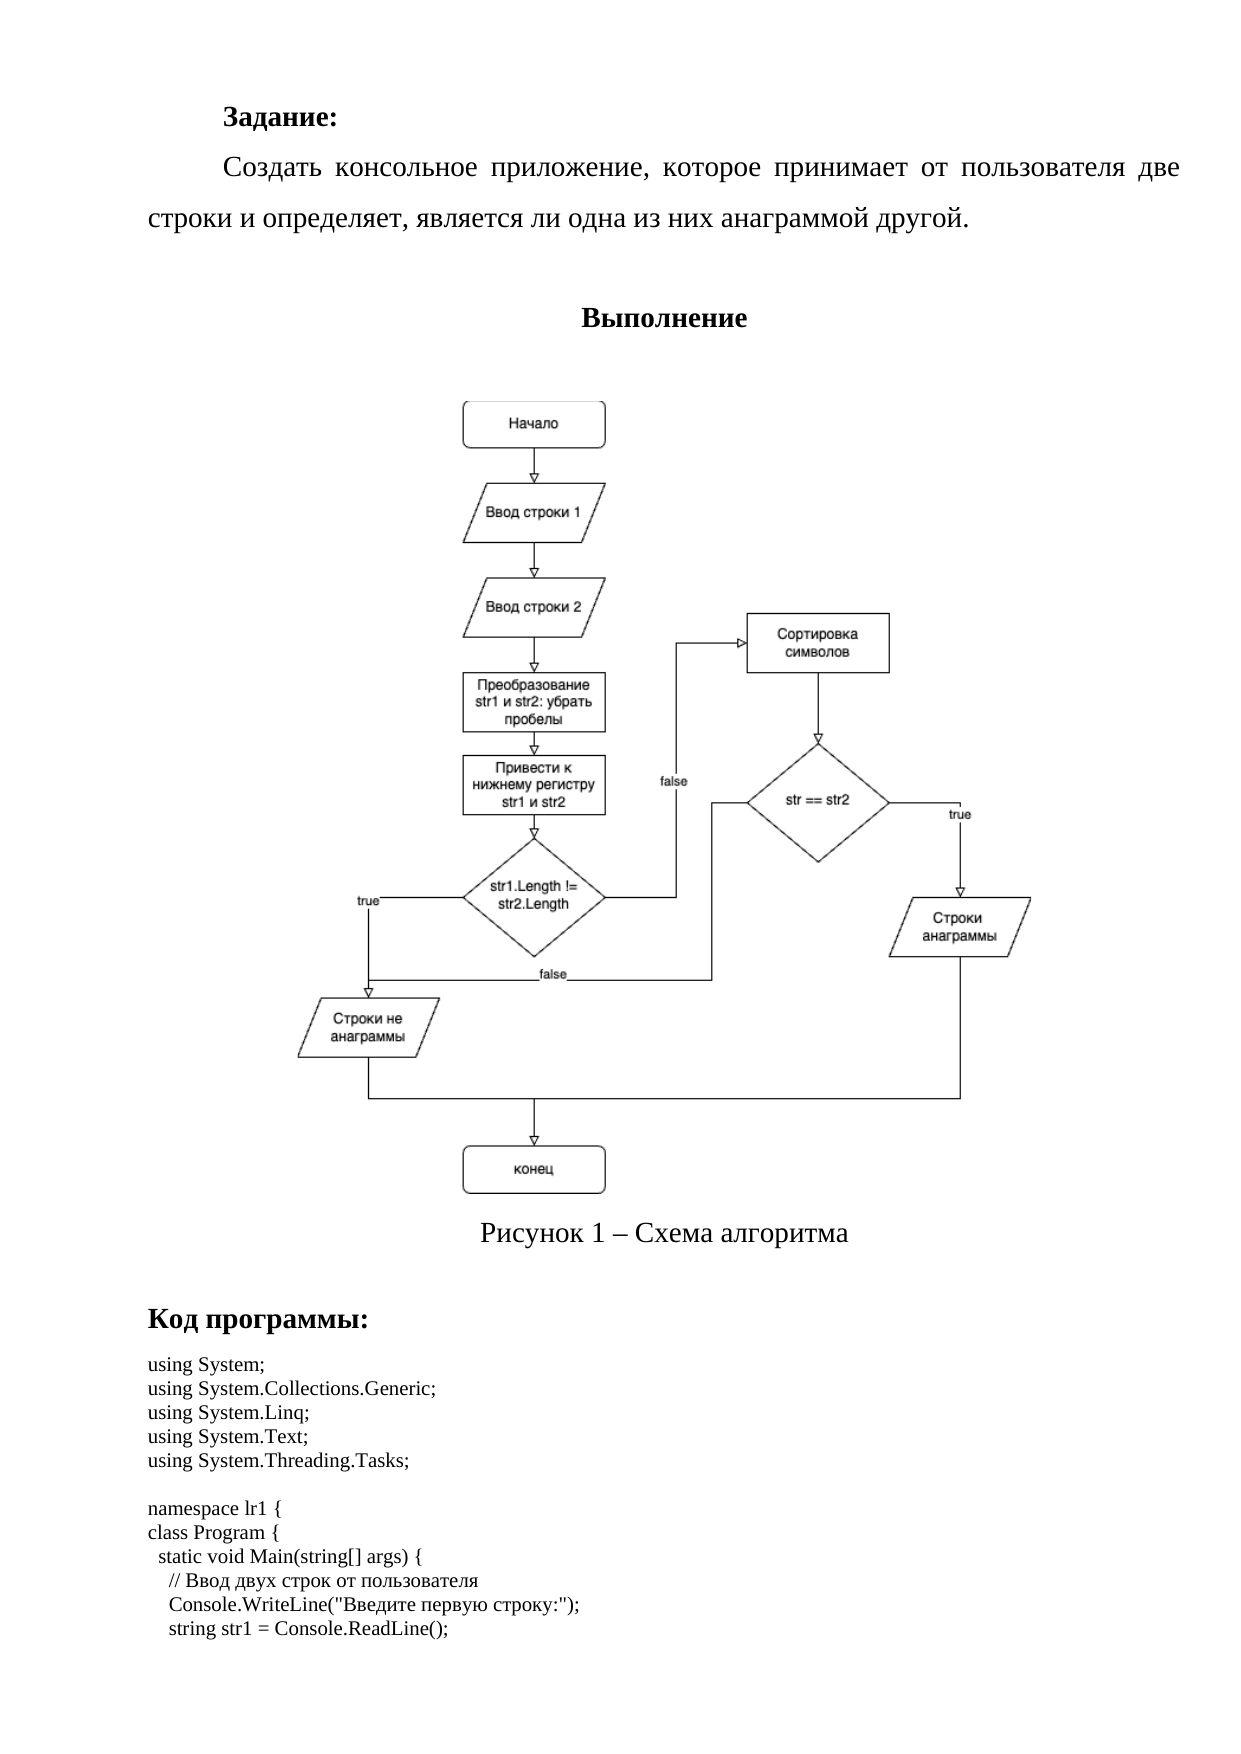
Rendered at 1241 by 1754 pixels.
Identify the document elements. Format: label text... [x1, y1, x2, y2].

text using System.Linq; [148, 1400, 1181, 1424]
text using System.Threading.Tasks; [148, 1448, 1181, 1472]
text Создать консольное приложение, которое принимает от пользователя две строки и определяет, является ли одна из них анаграммой другой. [148, 149, 1181, 233]
text // Ввод двух строк от пользователя [148, 1568, 1181, 1592]
text string str1 = Console.ReadLine(); [148, 1616, 1181, 1640]
text Console.WriteLine("Введите первую строку:"); [148, 1592, 1181, 1616]
text using System.Text; [148, 1424, 1181, 1448]
text Задание: [148, 99, 1181, 133]
text using System; [148, 1352, 1181, 1376]
picture [297, 401, 1032, 1194]
text static void Main(string[] args) { [148, 1544, 1181, 1568]
text Выполнение [148, 300, 1181, 334]
text Код программы: [148, 1301, 1181, 1335]
text class Program { [148, 1520, 1181, 1544]
text namespace lr1 { [148, 1496, 1181, 1520]
text Рисунок 1 – Схема алгоритма [148, 1215, 1181, 1248]
text using System.Collections.Generic; [148, 1376, 1181, 1400]
